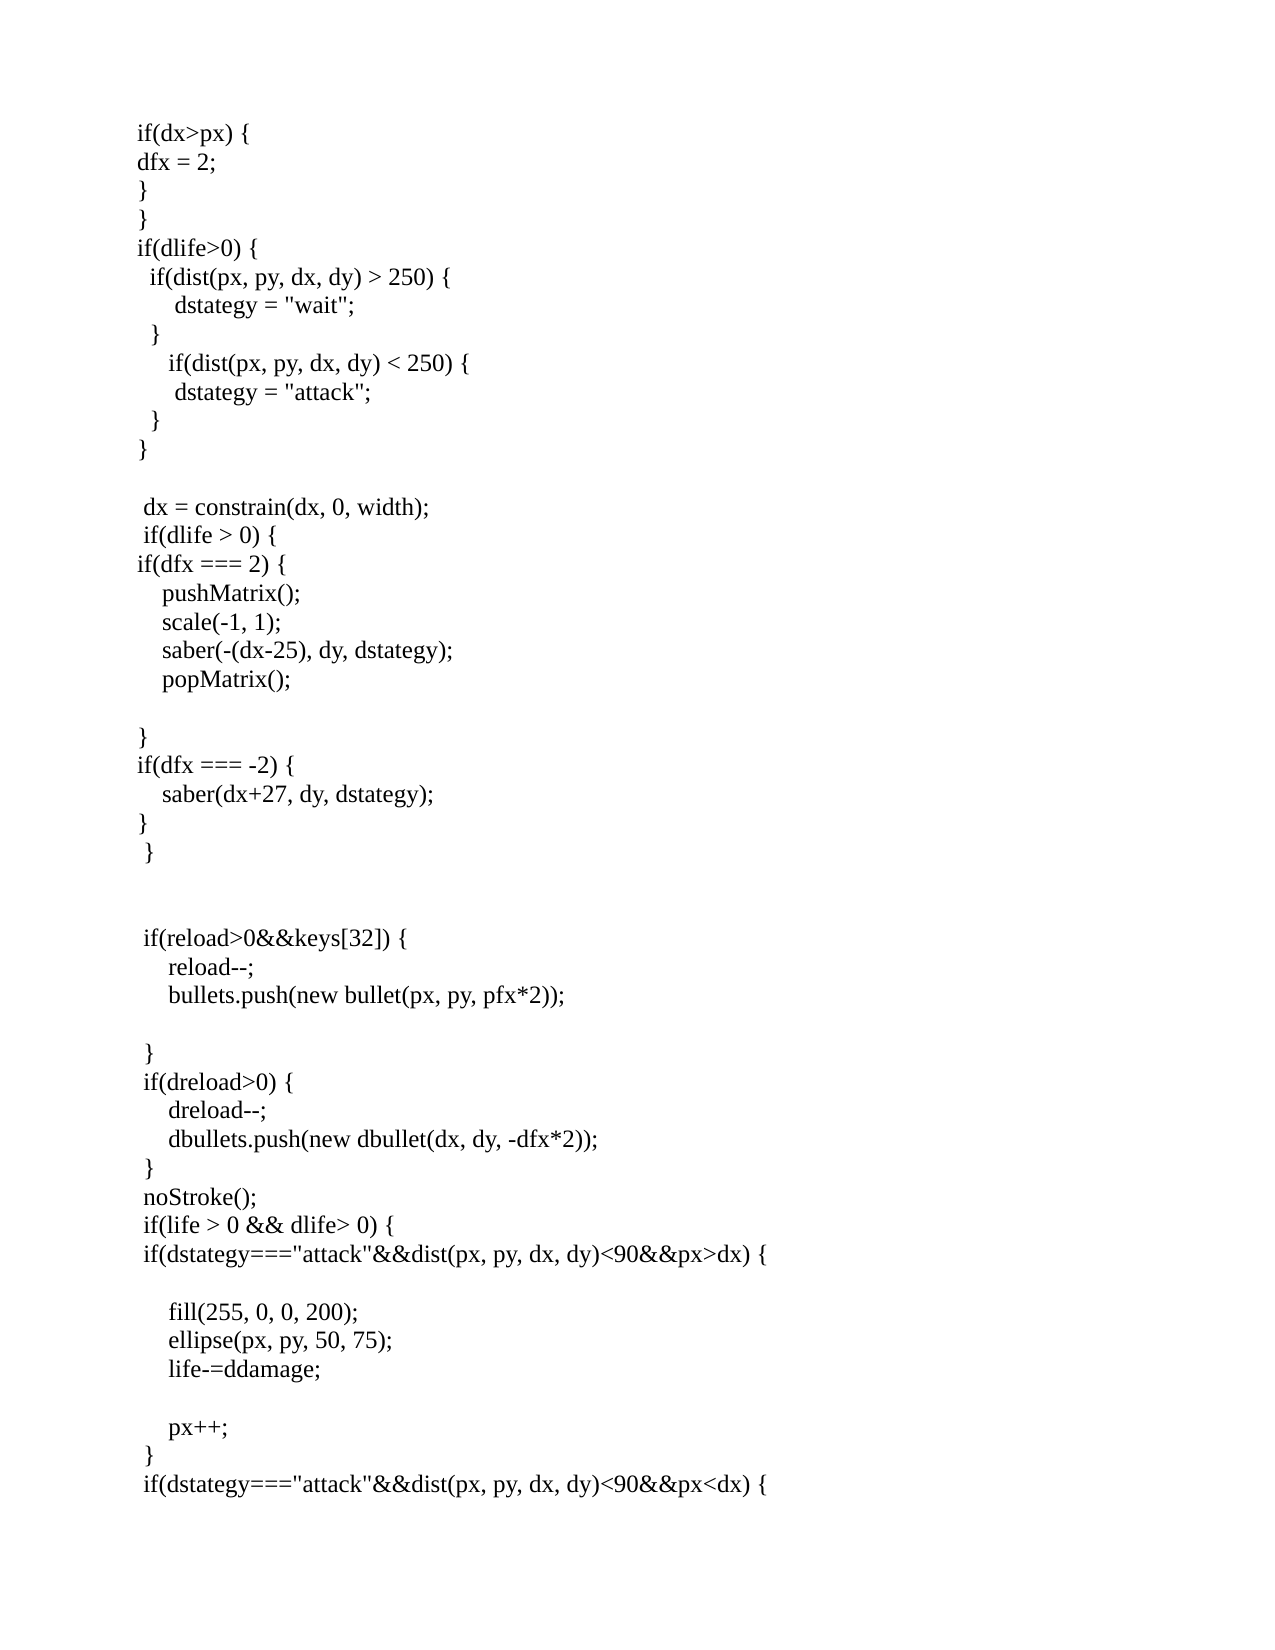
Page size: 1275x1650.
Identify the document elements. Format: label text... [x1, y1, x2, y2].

text if(dx>px) { dfx = 2; } } if(dlife>0) { if(dist(px, py, dx, dy) > 250) { dstategy = "wait"; } if(dist(px, py, dx, dy) < 250) { dstategy = "attack"; } } dx = constrain(dx, 0, width); if(dlife > 0) { if(dfx === 2) { pushMatrix(); scale(-1, 1); saber(-(dx-25), dy, dstategy); popMatrix(); } if(dfx === -2) { saber(dx+27, dy, dstategy); } } if(reload>0&&keys[32]) { reload--; bullets.push(new bullet(px, py, pfx*2)); } if(dreload>0) { dreload--; dbullets.push(new dbullet(dx, dy, -dfx*2)); } noStroke(); if(life > 0 && dlife> 0) { if(dstategy==="attack"&&dist(px, py, dx, dy)<90&&px>dx) { fill(255, 0, 0, 200); ellipse(px, py, 50, 75); life-=ddamage; px++; } if(dstategy==="attack"&&dist(px, py, dx, dy)<90&&px<dx) { [118, 118, 1157, 1527]
